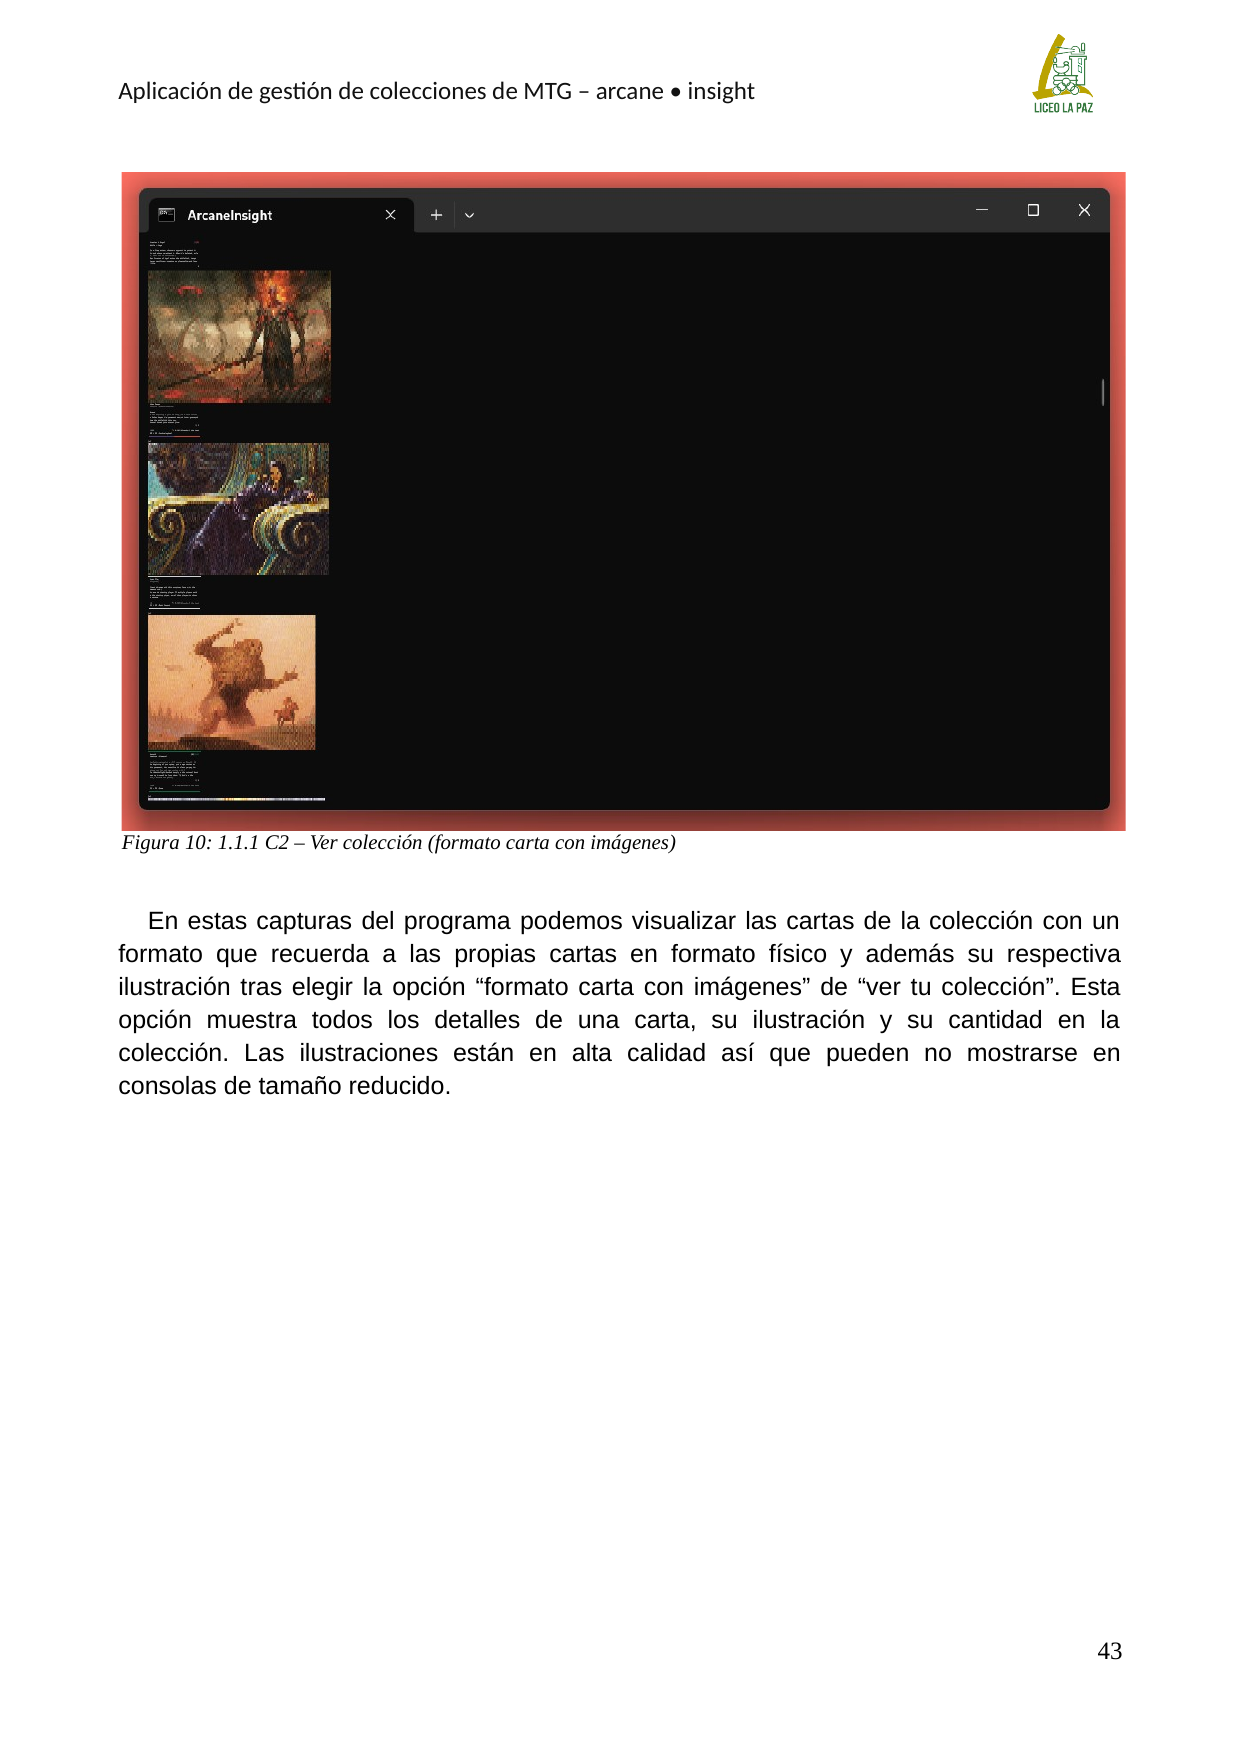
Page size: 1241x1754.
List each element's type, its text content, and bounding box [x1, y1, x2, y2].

picture [121, 172, 1126, 831]
text Figura 10: 1.1.1 C2 – Ver colección (formato carta con imágenes) [122, 831, 1126, 854]
text En estas capturas del programa podemos visualizar las cartas de la colección con un formato que recuerda a las propias cartas en formato físico y además su respectiva ilustración tras elegir la opción “formato carta con imágenes” de “ver tu colección”. Esta opción muestra todos los detalles de una carta, su ilustración y su cantidad en la colección. Las ilustraciones están en alta calidad así que pueden no mostrarse en consolas de tamaño reducido. [118, 906, 1122, 1100]
picture [1025, 26, 1100, 121]
